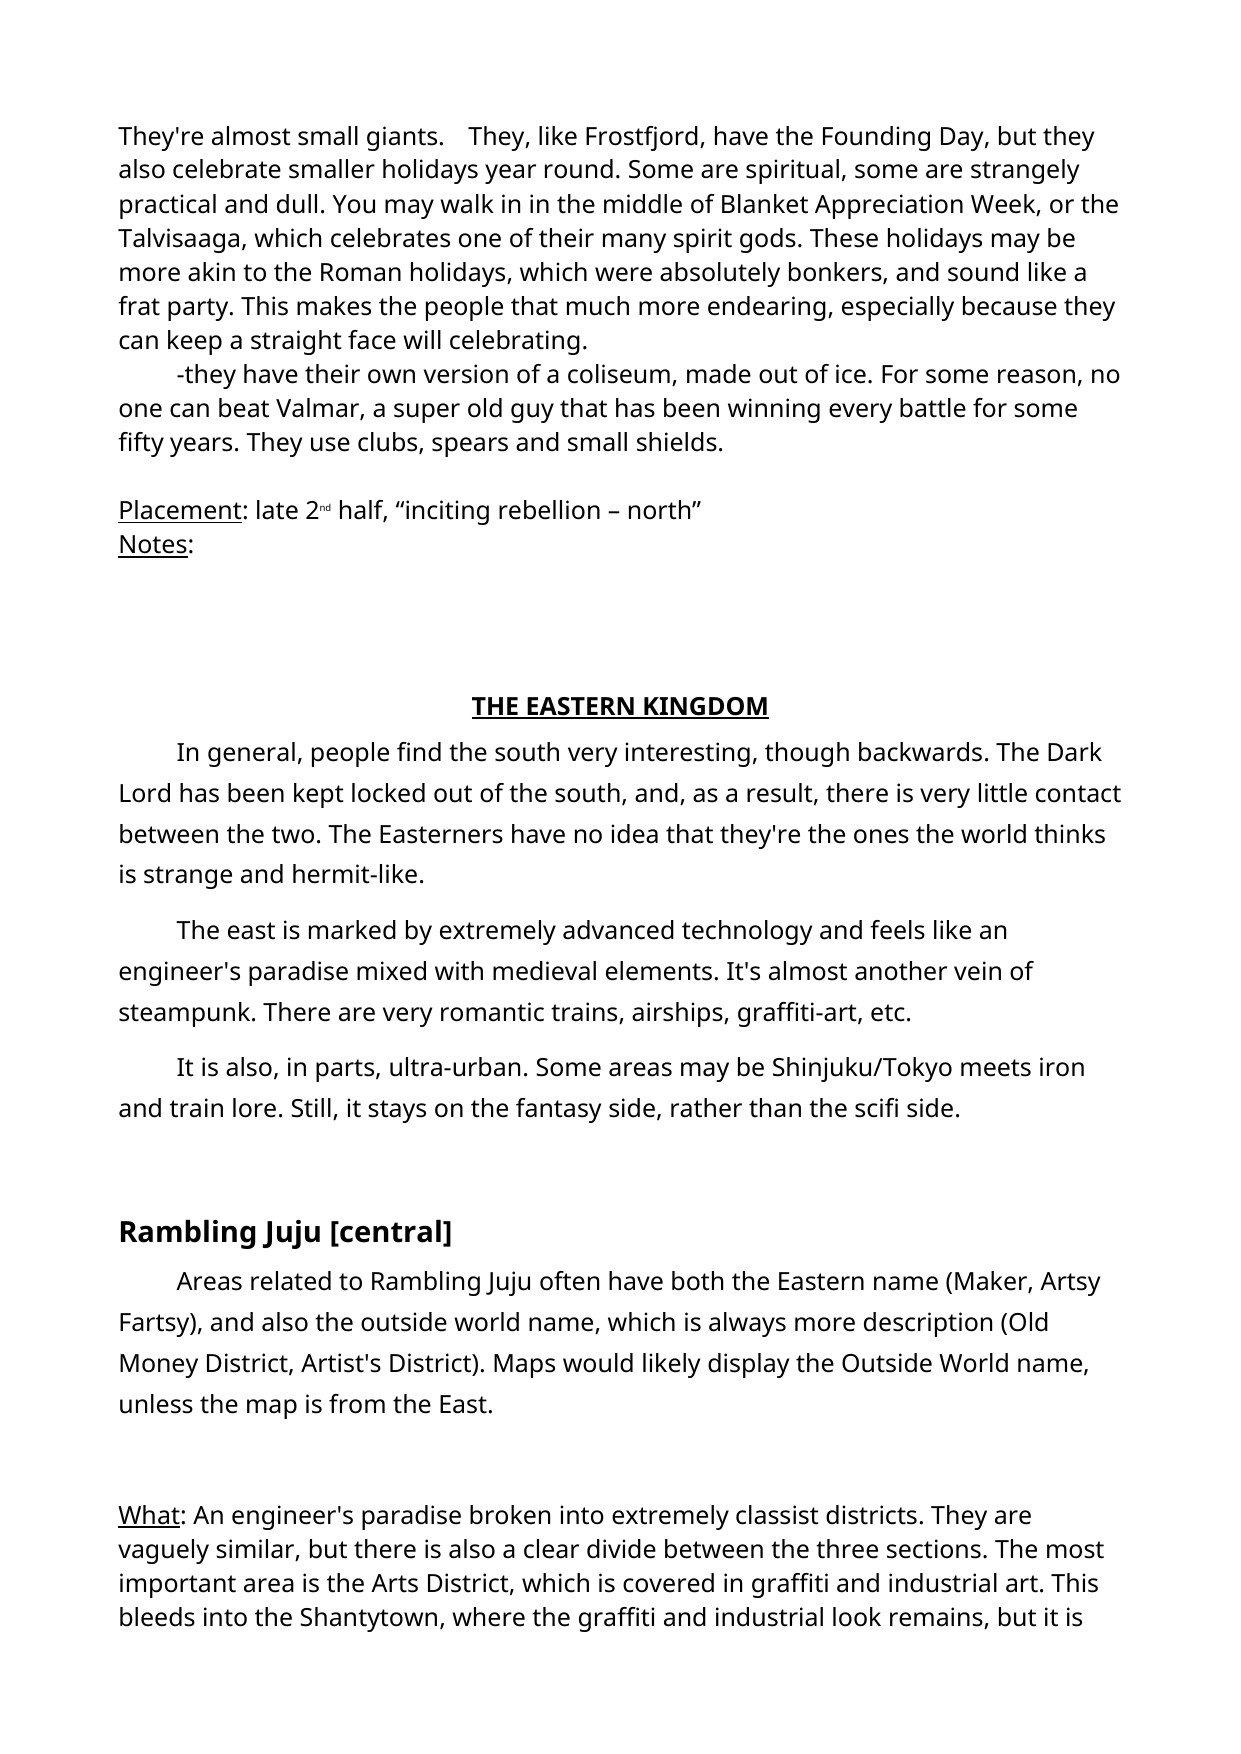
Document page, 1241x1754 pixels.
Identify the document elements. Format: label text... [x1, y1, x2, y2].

text In general, people find the south very interesting, though backwards. The Dark Lord has been kept locked out of the south, and, as a result, there is very little contact between the two. The Easterners have no idea that they're the ones the world thinks is strange and hermit-like. [118, 735, 1122, 891]
text THE EASTERN KINGDOM [118, 688, 1122, 722]
text Placement: late 2nd half, “inciting rebellion – north” [118, 493, 1122, 527]
text Areas related to Rambling Juju often have both the Eastern name (Maker, Artsy Fartsy), and also the outside world name, which is always more description (Old Money District, Artist's District). Maps would likely display the Outside World name, unless the map is from the East. [118, 1264, 1122, 1421]
text The east is marked by extremely advanced technology and feels like an engineer's paradise mixed with medieval elements. It's almost another vein of steampunk. There are very romantic trains, airships, graffiti-art, etc. [118, 913, 1122, 1028]
text Rambling Juju [central] [118, 1212, 1122, 1251]
text It is also, in parts, ultra-urban. Some areas may be Shinjuku/Tokyo meets iron and train lore. Still, it stays on the fantasy side, rather than the scifi side. [118, 1050, 1122, 1124]
text They're almost small giants. They, like Frostfjord, have the Founding Day, but they also celebrate smaller holidays year round. Some are spiritual, some are strangely practical and dull. You may walk in in the middle of Blanket Appreciation Week, or the Talvisaaga, which celebrates one of their many spirit gods. These holidays may be more akin to the Roman holidays, which were absolutely bonkers, and sound like a frat party. This makes the people that much more endearing, especially because they can keep a straight face will celebrating. [118, 118, 1122, 357]
text Notes: [118, 527, 1122, 561]
text What: An engineer's paradise broken into extremely classist districts. They are vaguely similar, but there is also a clear divide between the three sections. The most important area is the Arts District, which is covered in graffiti and industrial art. This bleeds into the Shantytown, where the graffiti and industrial look remains, but it is [118, 1497, 1122, 1633]
text -they have their own version of a coliseum, made out of ice. For some reason, no one can beat Valmar, a super old guy that has been winning every battle for some fifty years. They use clubs, spears and small shields. [118, 357, 1122, 459]
